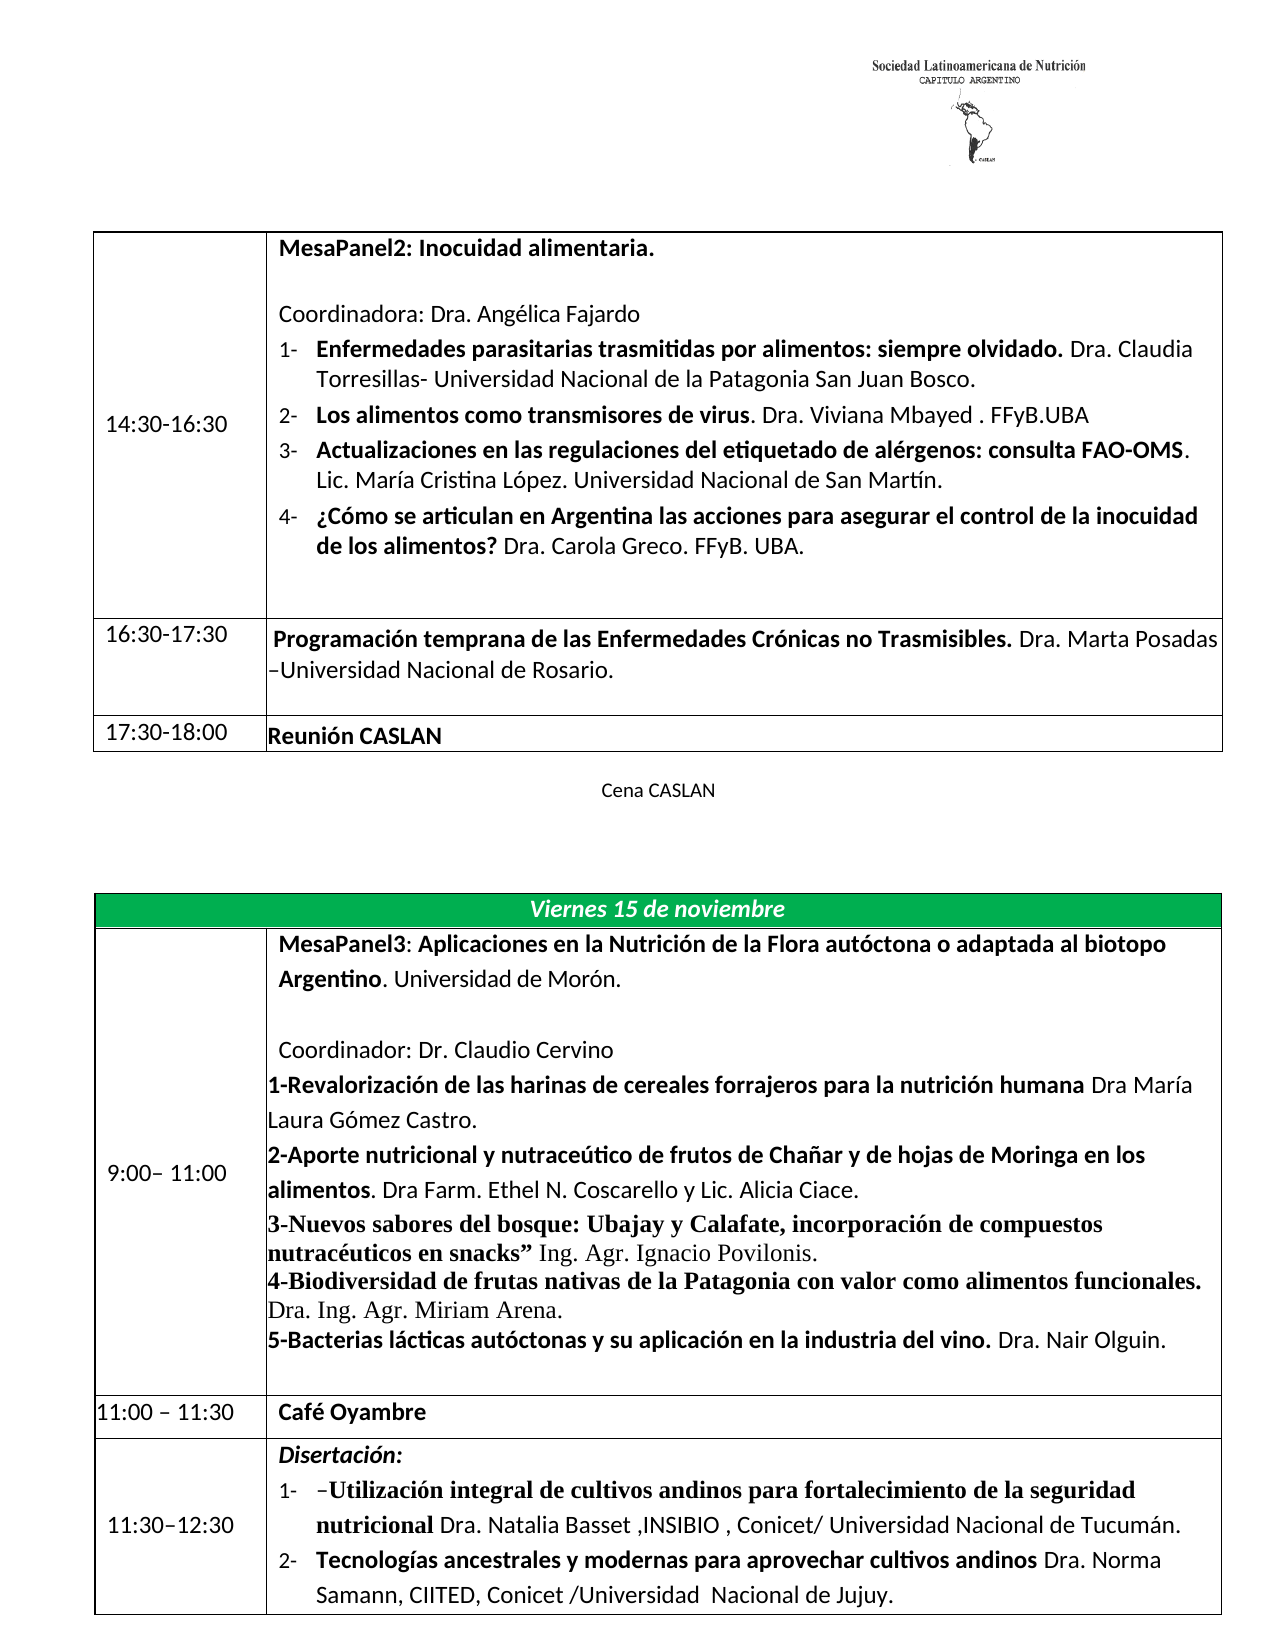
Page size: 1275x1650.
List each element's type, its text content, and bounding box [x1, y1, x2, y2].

table_cell Programación temprana de las Enfermedades Crónicas no Trasmisibles. Dra. Marta Posadas –Universidad Nacional de Rosario. [267, 619, 1222, 715]
table_cell Disertación: –Utilización integral de cultivos andinos para fortalecimiento de la seguridad nutricional Dra. Natalia Basset ,INSIBIO , Conicet/ Universidad Nacional de Tucumán. Tecnologías ancestrales y modernas para aprovechar cultivos andinos Dra. Norma Samann, CIITED, Conicet /Universidad Nacional de Jujuy. [267, 1439, 1221, 1614]
table_cell Café Oyambre [267, 1396, 1221, 1438]
table_cell MesaPanel3: Aplicaciones en la Nutrición de la Flora autóctona o adaptada al biotopo Argentino. Universidad de Morón. Coordinador: Dr. Claudio Cervino 1-Revalorización de las harinas de cereales forrajeros para la nutrición humana Dra María Laura Gómez Castro. 2-Aporte nutricional y nutraceútico de frutos de Chañar y de hojas de Moringa en los alimentos. Dra Farm. Ethel N. Coscarello y Lic. Alicia Ciace. 3-Nuevos sabores del bosque: Ubajay y Calafate, incorporación de compuestos nutracéuticos en snacks” Ing. Agr. Ignacio Povilonis. 4-Biodiversidad de frutas nativas de la Patagonia con valor como alimentos funcionales. Dra. Ing. Agr. Miriam Arena. 5-Bacterias lácticas autóctonas y su aplicación en la industria del vino. Dra. Nair Olguin. [267, 929, 1221, 1209]
text Cena CASLAN [81, 777, 1235, 803]
table_header Viernes 15 de noviembre [96, 894, 1221, 927]
table_cell 11:00 – 11:30 [96, 1396, 266, 1438]
table_cell 11:30–12:30 [96, 1439, 266, 1614]
table_cell 17:30-18:00 [94, 716, 266, 751]
table_cell MesaPanel3: Aplicaciones en la Nutrición de la Flora autóctona o adaptada al biotopo Argentino. Universidad de Morón. Coordinador: Dr. Claudio Cervino 1-Revalorización de las harinas de cereales forrajeros para la nutrición humana Dra María Laura Gómez Castro. 2-Aporte nutricional y nutraceútico de frutos de Chañar y de hojas de Moringa en los alimentos. Dra Farm. Ethel N. Coscarello y Lic. Alicia Ciace. 3-Nuevos sabores del bosque: Ubajay y Calafate, incorporación de compuestos nutracéuticos en snacks” Ing. Agr. Ignacio Povilonis. 4-Biodiversidad de frutas nativas de la Patagonia con valor como alimentos funcionales. Dra. Ing. Agr. Miriam Arena. 5-Bacterias lácticas autóctonas y su aplicación en la industria del vino. Dra. Nair Olguin. [267, 1324, 1221, 1395]
picture [872, 59, 1086, 166]
table_cell 9:00– 11:00 [96, 929, 266, 1395]
table_header 14:30-16:30 [94, 233, 266, 618]
table_cell Reunión CASLAN [267, 716, 1222, 751]
table_cell 16:30-17:30 [94, 619, 266, 715]
table_header MesaPanel2: Inocuidad alimentaria. Coordinadora: Dra. Angélica Fajardo Enfermedades parasitarias trasmitidas por alimentos: siempre olvidado. Dra. Claudia Torresillas- Universidad Nacional de la Patagonia San Juan Bosco. Los alimentos como transmisores de virus. Dra. Viviana Mbayed . FFyB.UBA Actualizaciones en las regulaciones del etiquetado de alérgenos: consulta FAO-OMS. Lic. María Cristina López. Universidad Nacional de San Martín. ¿Cómo se articulan en Argentina las acciones para asegurar el control de la inocuidad de los alimentos? Dra. Carola Greco. FFyB. UBA. [267, 233, 1222, 618]
